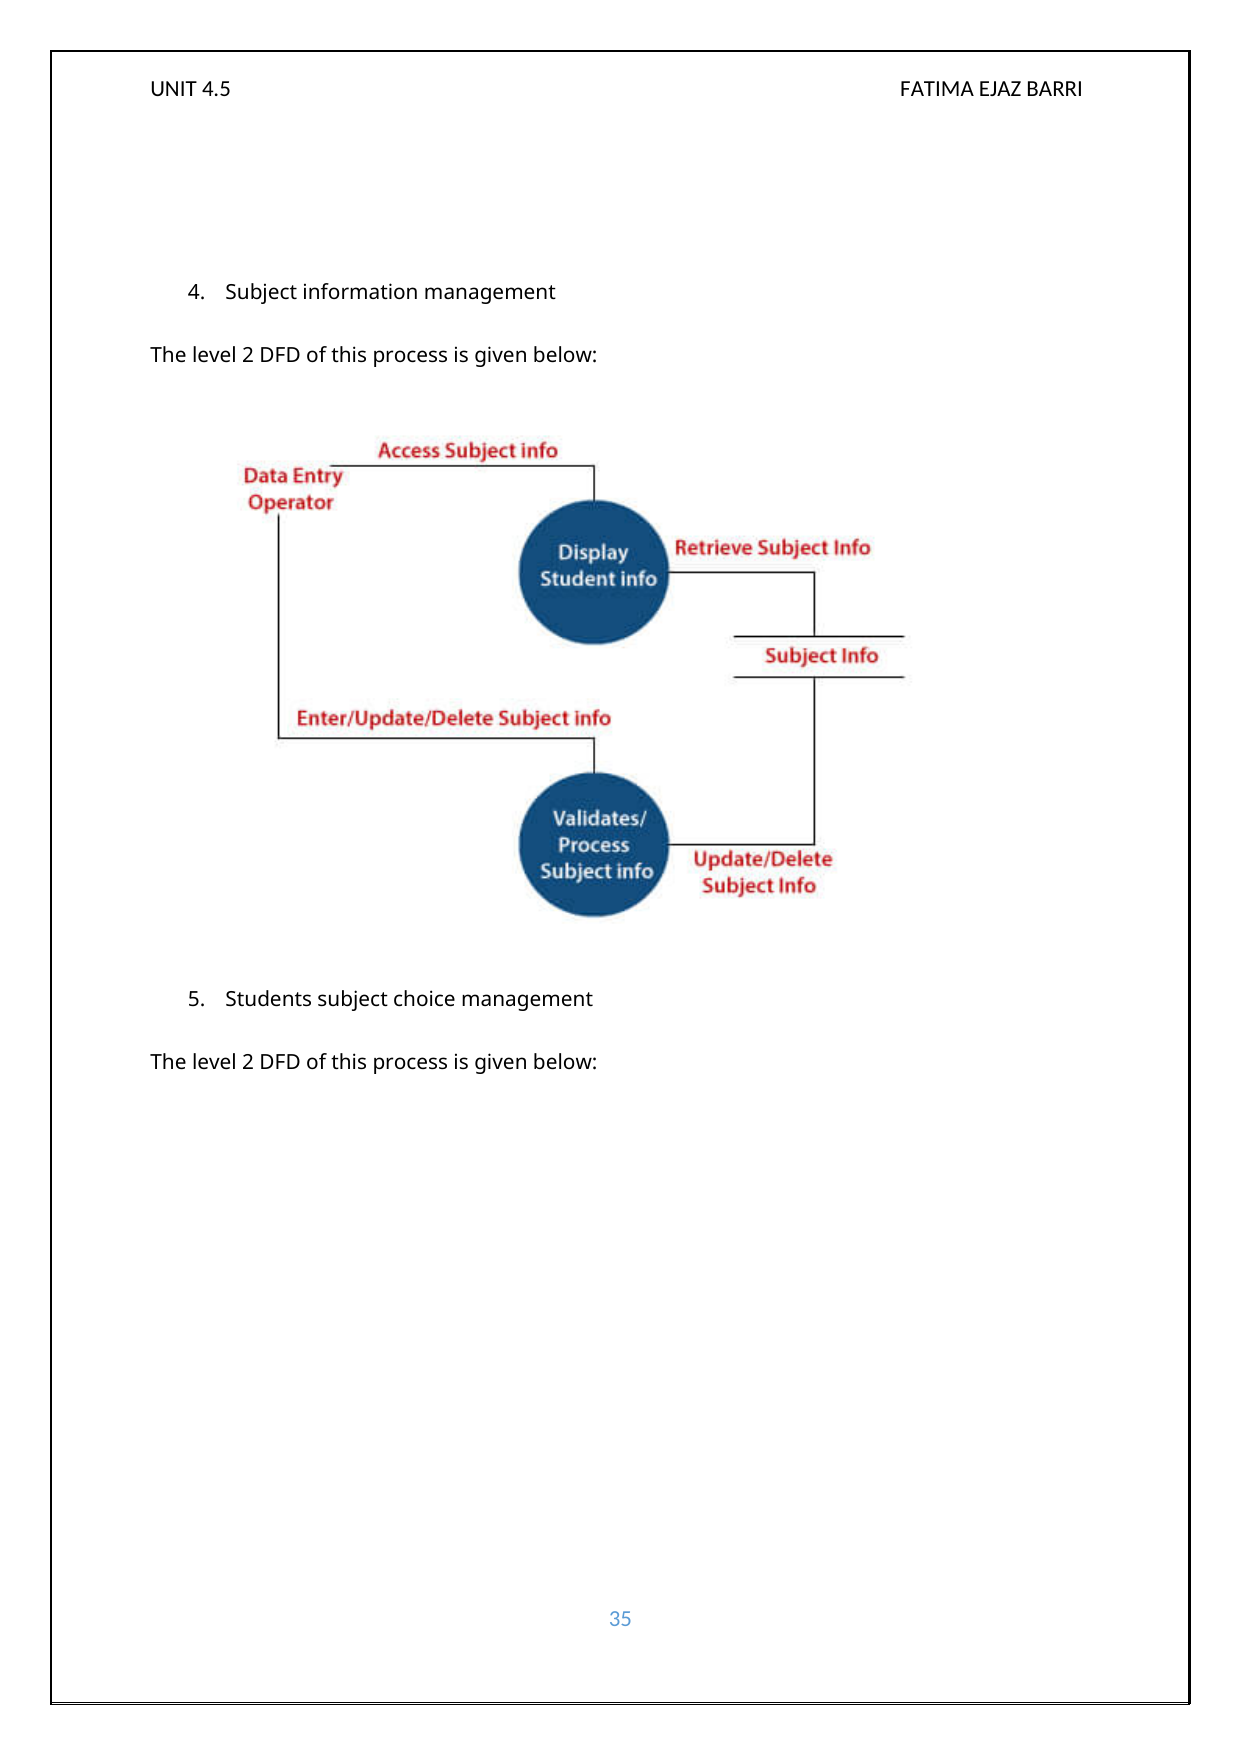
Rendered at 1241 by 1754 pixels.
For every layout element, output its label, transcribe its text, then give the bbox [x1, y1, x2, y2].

text The level 2 DFD of this process is given below: [150, 1047, 1090, 1076]
list Students subject choice management [188, 984, 1090, 1012]
text The level 2 DFD of this process is given below: [150, 341, 1090, 369]
list Subject information management [188, 277, 1090, 306]
